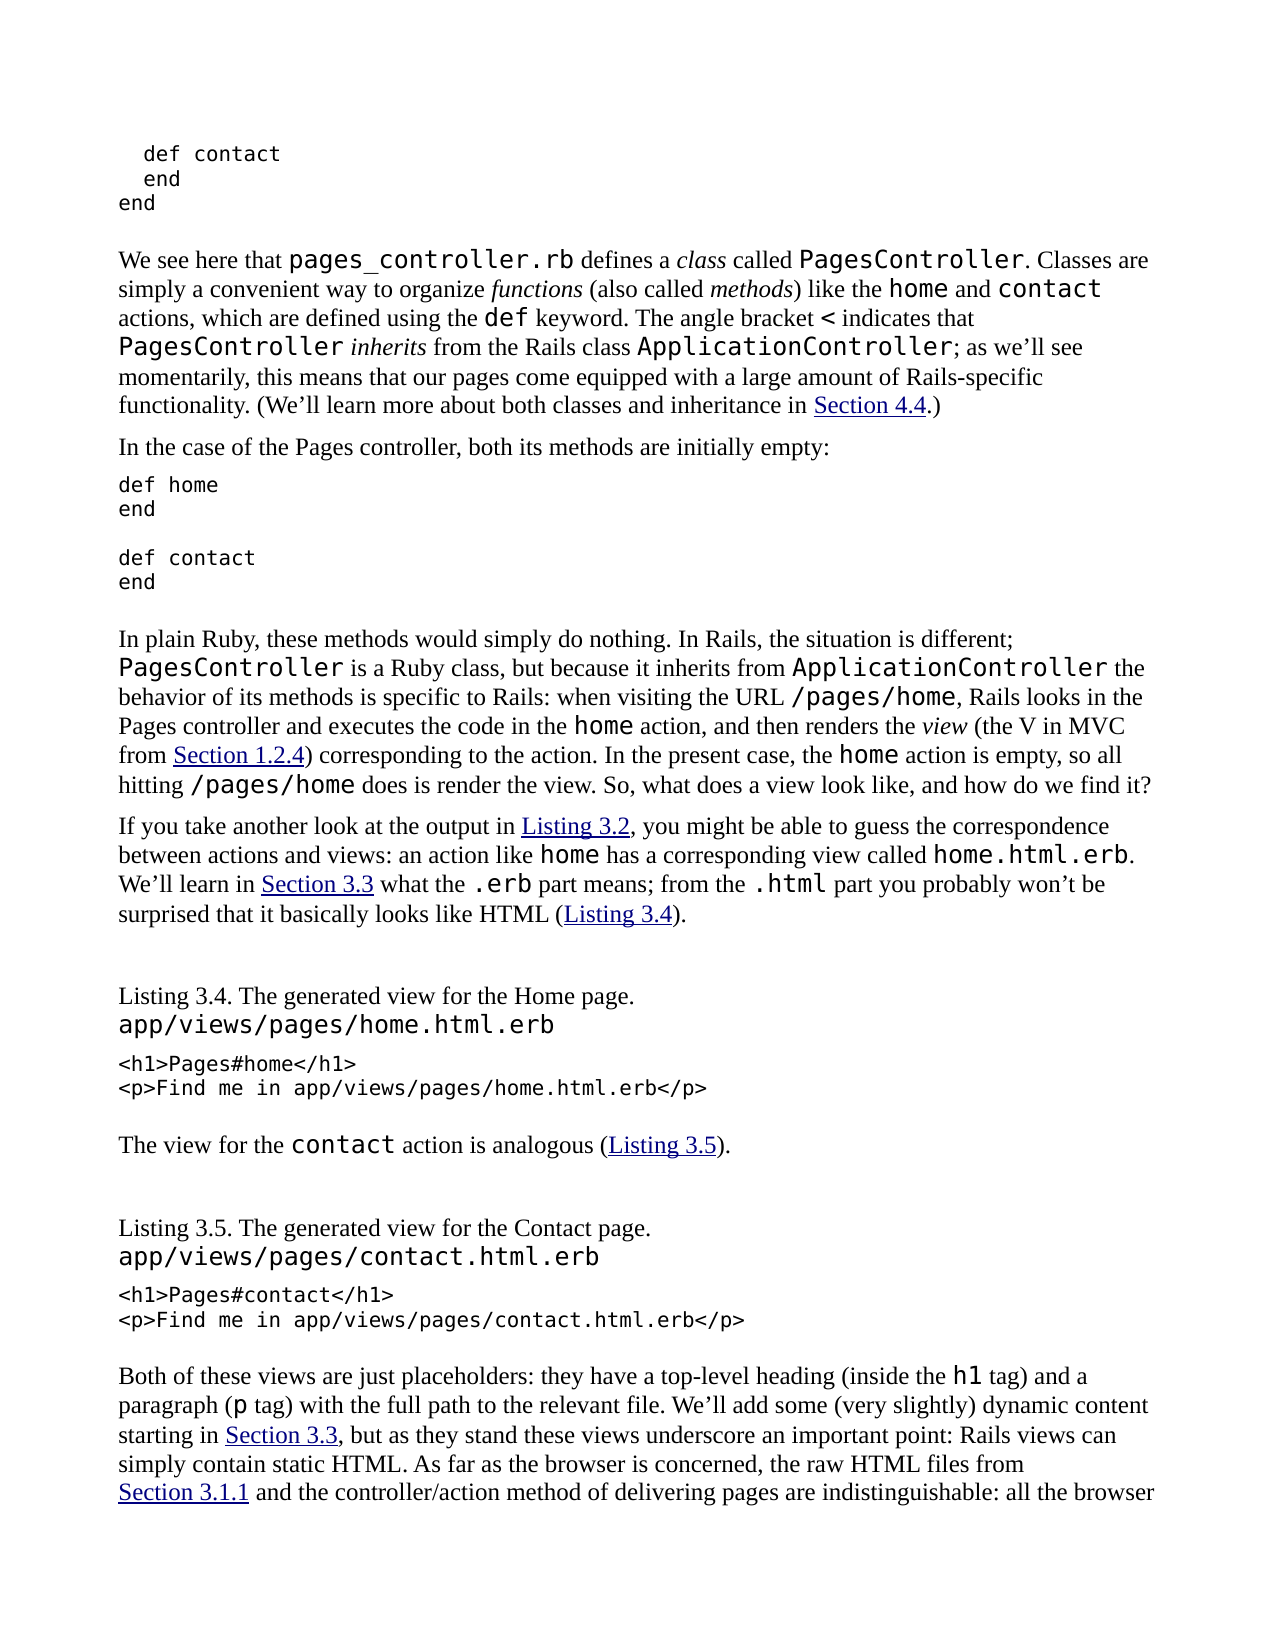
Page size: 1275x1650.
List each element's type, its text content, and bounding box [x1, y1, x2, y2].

text end [118, 191, 1157, 215]
text def home [118, 473, 1157, 497]
text <p>Find me in app/views/pages/contact.html.erb</p> [118, 1308, 1157, 1332]
text The view for the contact action is analogous (Listing 3.5). [118, 1130, 1157, 1159]
text def contact [118, 546, 1157, 570]
text We see here that pages_controller.rb defines a class called PagesController. Classes are simply a convenient way to organize functions (also called methods) like the home and contact actions, which are defined using the def keyword. The angle bracket < indicates that PagesController inherits from the Rails class ApplicationController; as we’ll see momentarily, this means that our pages come equipped with a large amount of Rails-specific functionality. (We’ll learn more about both classes and inheritance in Section 4.4.) [118, 245, 1157, 419]
text end [118, 167, 1157, 191]
text Listing 3.4. The generated view for the Home page. app/views/pages/home.html.erb [118, 981, 1157, 1039]
text <h1>Pages#home</h1> [118, 1052, 1157, 1076]
text def contact [118, 142, 1157, 167]
text If you take another look at the output in Listing 3.2, you might be able to guess the correspondence between actions and views: an action like home has a corresponding view called home.html.erb. We’ll learn in Section 3.3 what the .erb part means; from the .html part you probably won’t be surprised that it basically looks like HTML (Listing 3.4). [118, 811, 1157, 927]
text Both of these views are just placeholders: they have a top-level heading (inside the h1 tag) and a paragraph (p tag) with the full path to the relevant file. We’ll add some (very slightly) dynamic content starting in Section 3.3, but as they stand these views underscore an important point: Rails views can simply contain static HTML. As far as the browser is concerned, the raw HTML files from Section 3.1.1 and the controller/action method of delivering pages are indistinguishable: all the browser [118, 1361, 1157, 1506]
text Listing 3.5. The generated view for the Contact page. app/views/pages/contact.html.erb [118, 1213, 1157, 1271]
text <p>Find me in app/views/pages/home.html.erb</p> [118, 1076, 1157, 1100]
text In the case of the Pages controller, both its methods are initially empty: [118, 432, 1157, 461]
text In plain Ruby, these methods would simply do nothing. In Rails, the situation is different; PagesController is a Ruby class, but because it inherits from ApplicationController the behavior of its methods is specific to Rails: when visiting the URL /pages/home, Rails looks in the Pages controller and executes the code in the home action, and then renders the view (the V in MVC from Section 1.2.4) corresponding to the action. In the present case, the home action is empty, so all hitting /pages/home does is render the view. So, what does a view look like, and how do we find it? [118, 624, 1157, 799]
text end [118, 497, 1157, 522]
text <h1>Pages#contact</h1> [118, 1283, 1157, 1308]
text end [118, 570, 1157, 594]
